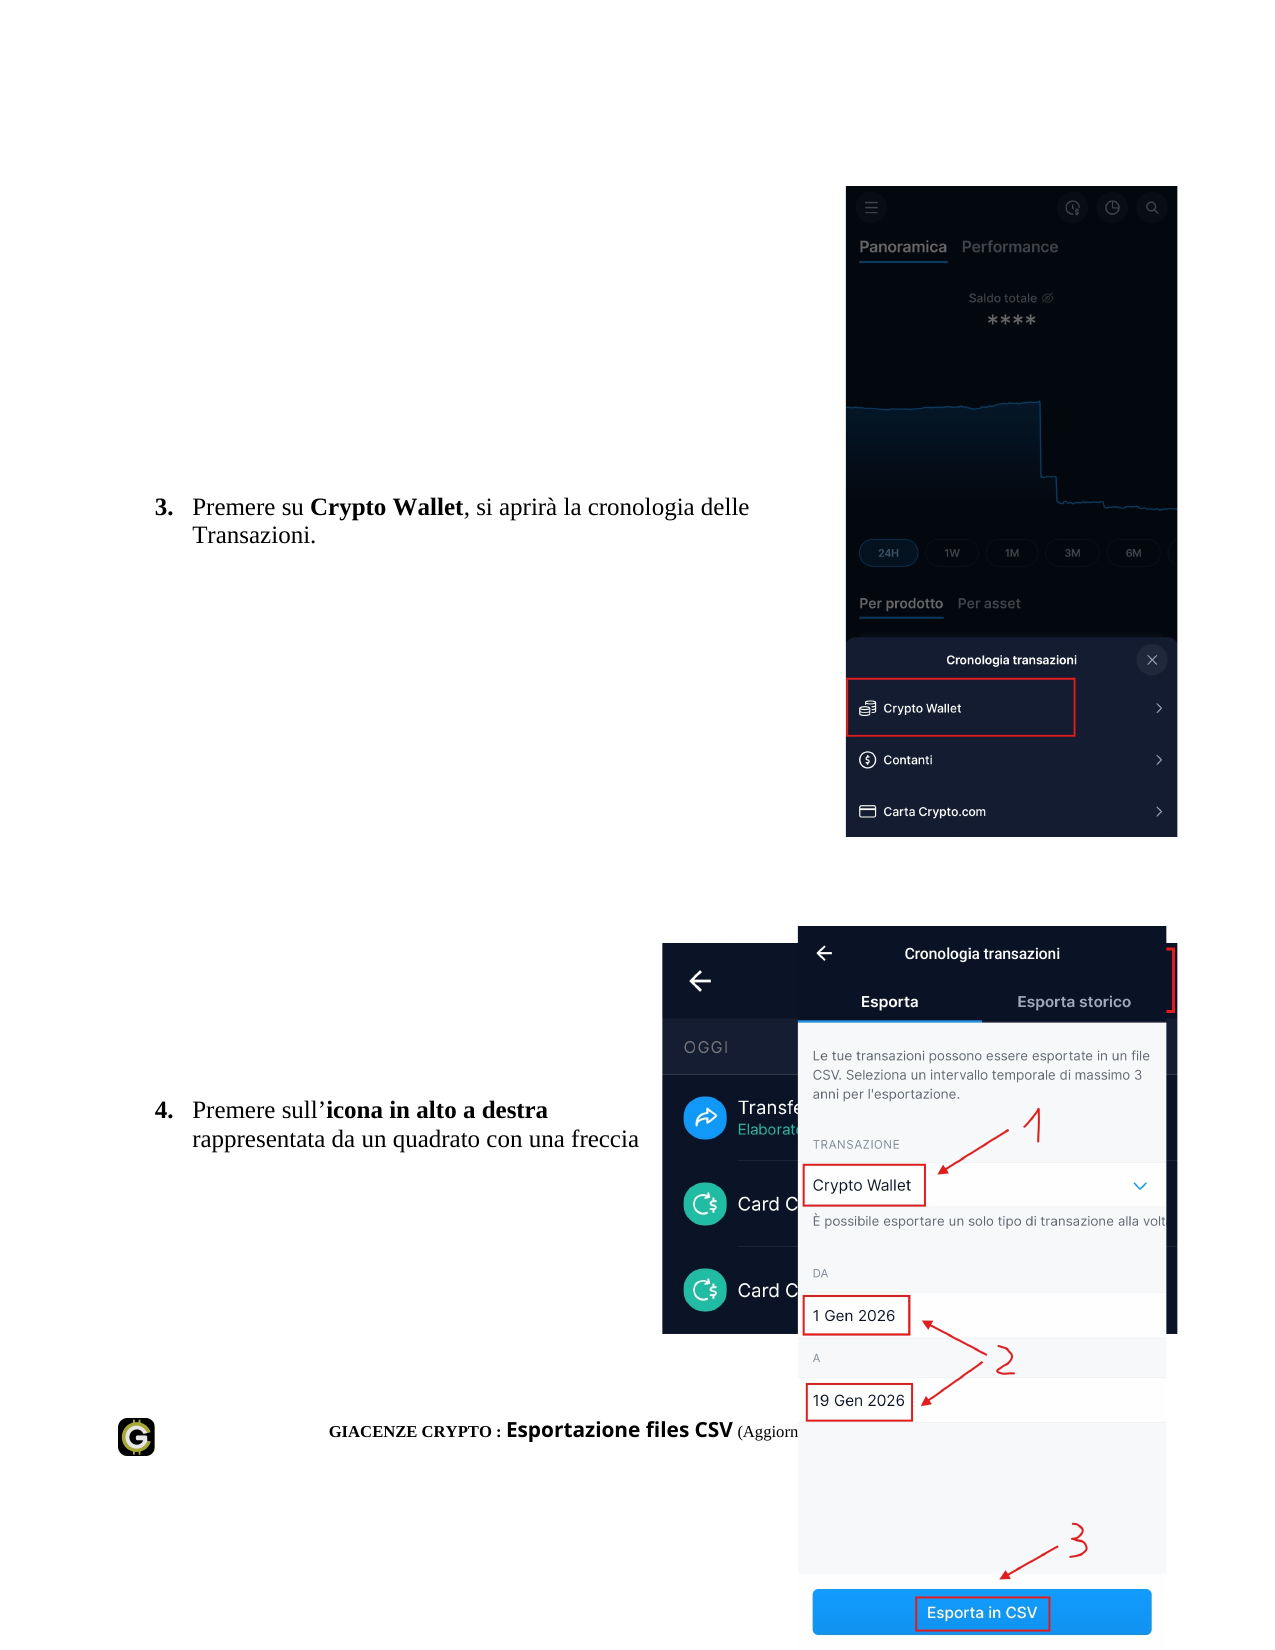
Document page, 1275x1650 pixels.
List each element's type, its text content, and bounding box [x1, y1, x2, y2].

picture [662, 926, 1178, 1650]
picture [845, 186, 1178, 837]
list Premere sull’icona in alto a destra rappresentata da un quadrato con una freccia [154, 1096, 662, 1153]
picture [118, 1418, 155, 1456]
list Premere su Crypto Wallet, si aprirà la cronologia delle Transazioni. [154, 492, 845, 549]
